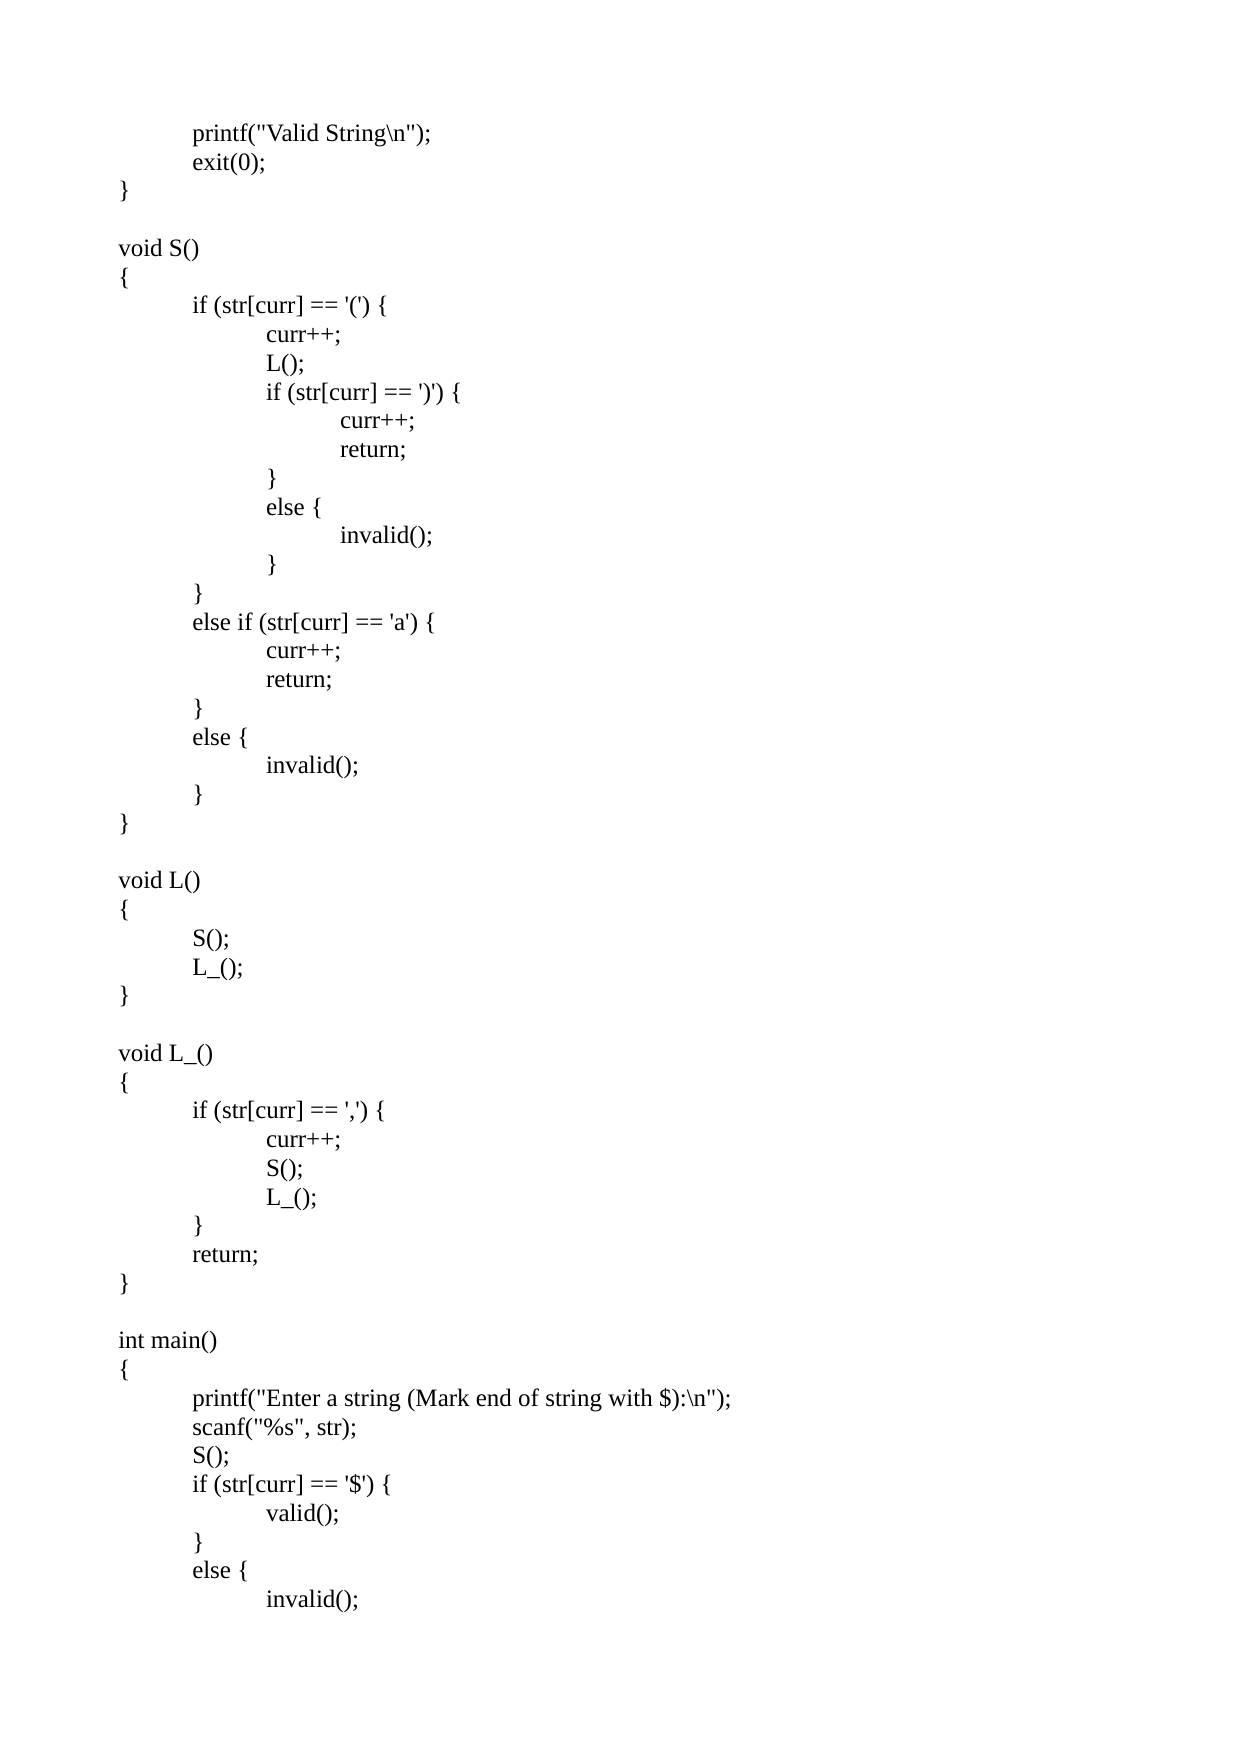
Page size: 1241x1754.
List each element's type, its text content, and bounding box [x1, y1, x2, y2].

text void S() [118, 233, 1122, 262]
text invalid(); [118, 751, 1122, 779]
text else { [118, 492, 1122, 521]
text } [118, 176, 1122, 204]
text else if (str[curr] == 'a') { [118, 607, 1122, 636]
text void L_() [118, 1038, 1122, 1067]
text } [118, 808, 1122, 837]
text curr++; [118, 319, 1122, 348]
text exit(0); [118, 147, 1122, 176]
text } [118, 1211, 1122, 1239]
text } [118, 549, 1122, 578]
text L(); [118, 348, 1122, 377]
text if (str[curr] == ',') { [118, 1096, 1122, 1124]
text { [118, 262, 1122, 291]
text } [118, 981, 1122, 1009]
text } [118, 779, 1122, 808]
text return; [118, 664, 1122, 693]
text printf("Valid String\n"); [118, 118, 1122, 147]
text } [118, 1527, 1122, 1556]
text return; [118, 1239, 1122, 1268]
text { [118, 1354, 1122, 1383]
text curr++; [118, 406, 1122, 434]
text curr++; [118, 636, 1122, 664]
text if (str[curr] == '$') { [118, 1469, 1122, 1498]
text { [118, 1067, 1122, 1096]
text } [118, 578, 1122, 607]
text if (str[curr] == ')') { [118, 377, 1122, 406]
text } [118, 1268, 1122, 1297]
text invalid(); [118, 521, 1122, 549]
text printf("Enter a string (Mark end of string with $):\n"); [118, 1383, 1122, 1412]
text scanf("%s", str); [118, 1412, 1122, 1441]
text S(); [118, 923, 1122, 952]
text void L() [118, 866, 1122, 894]
text L_(); [118, 1182, 1122, 1211]
text L_(); [118, 952, 1122, 981]
text } [118, 463, 1122, 492]
text curr++; [118, 1124, 1122, 1153]
text valid(); [118, 1498, 1122, 1527]
text else { [118, 1556, 1122, 1584]
text if (str[curr] == '(') { [118, 291, 1122, 319]
text invalid(); [118, 1584, 1122, 1613]
text else { [118, 722, 1122, 751]
text int main() [118, 1326, 1122, 1354]
text { [118, 894, 1122, 923]
text return; [118, 434, 1122, 463]
text S(); [118, 1441, 1122, 1469]
text } [118, 693, 1122, 722]
text S(); [118, 1153, 1122, 1182]
